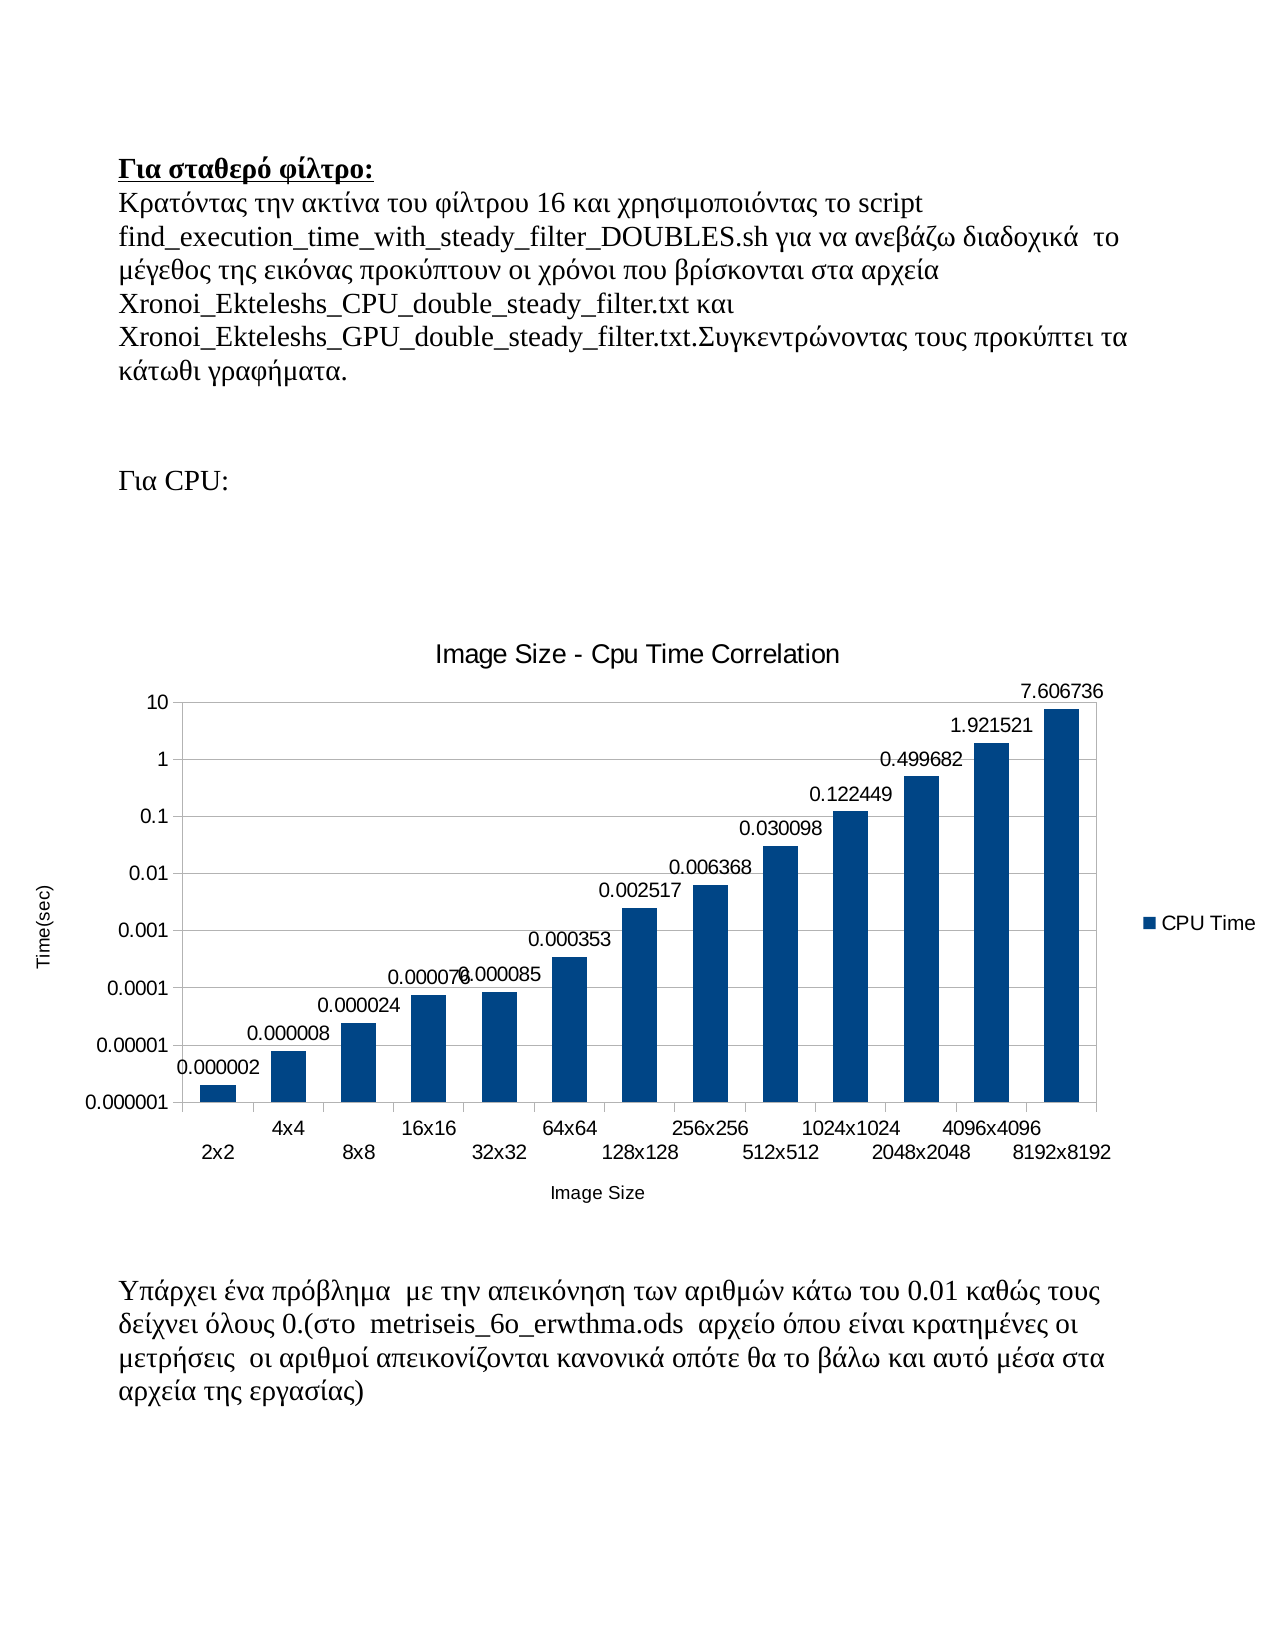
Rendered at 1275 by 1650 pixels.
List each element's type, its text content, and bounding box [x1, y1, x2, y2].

text Κρατόντας την ακτίνα του φίλτρου 16 και χρησιμοποιόντας το script find_execution_time_with_steady_filter_DOUBLES.sh για να ανεβάζω διαδοχικά το μέγεθος της εικόνας προκύπτουν οι χρόνοι που βρίσκονται στα αρχεία Xronoi_Ekteleshs_CPU_double_steady_filter.txt και Xronoi_Ekteleshs_GPU_double_steady_filter.txt.Συγκεντρώνοντας τους προκύπτει τα κάτωθι γραφήματα. [118, 185, 1157, 386]
text Υπάρχει ένα πρόβλημα με την απεικόνηση των αριθμών κάτω του 0.01 καθώς τους δείχνει όλους 0.(στο metriseis_6o_erwthma.ods αρχείο όπου είναι κρατημένες οι μετρήσεις οι αριθμοί απεικονίζονται κανονικά οπότε θα το βάλω και αυτό μέσα στα αρχεία της εργασίας) [118, 1273, 1157, 1407]
text Για σταθερό φίλτρο: [118, 152, 1157, 185]
text Για CPU: [118, 463, 1157, 497]
